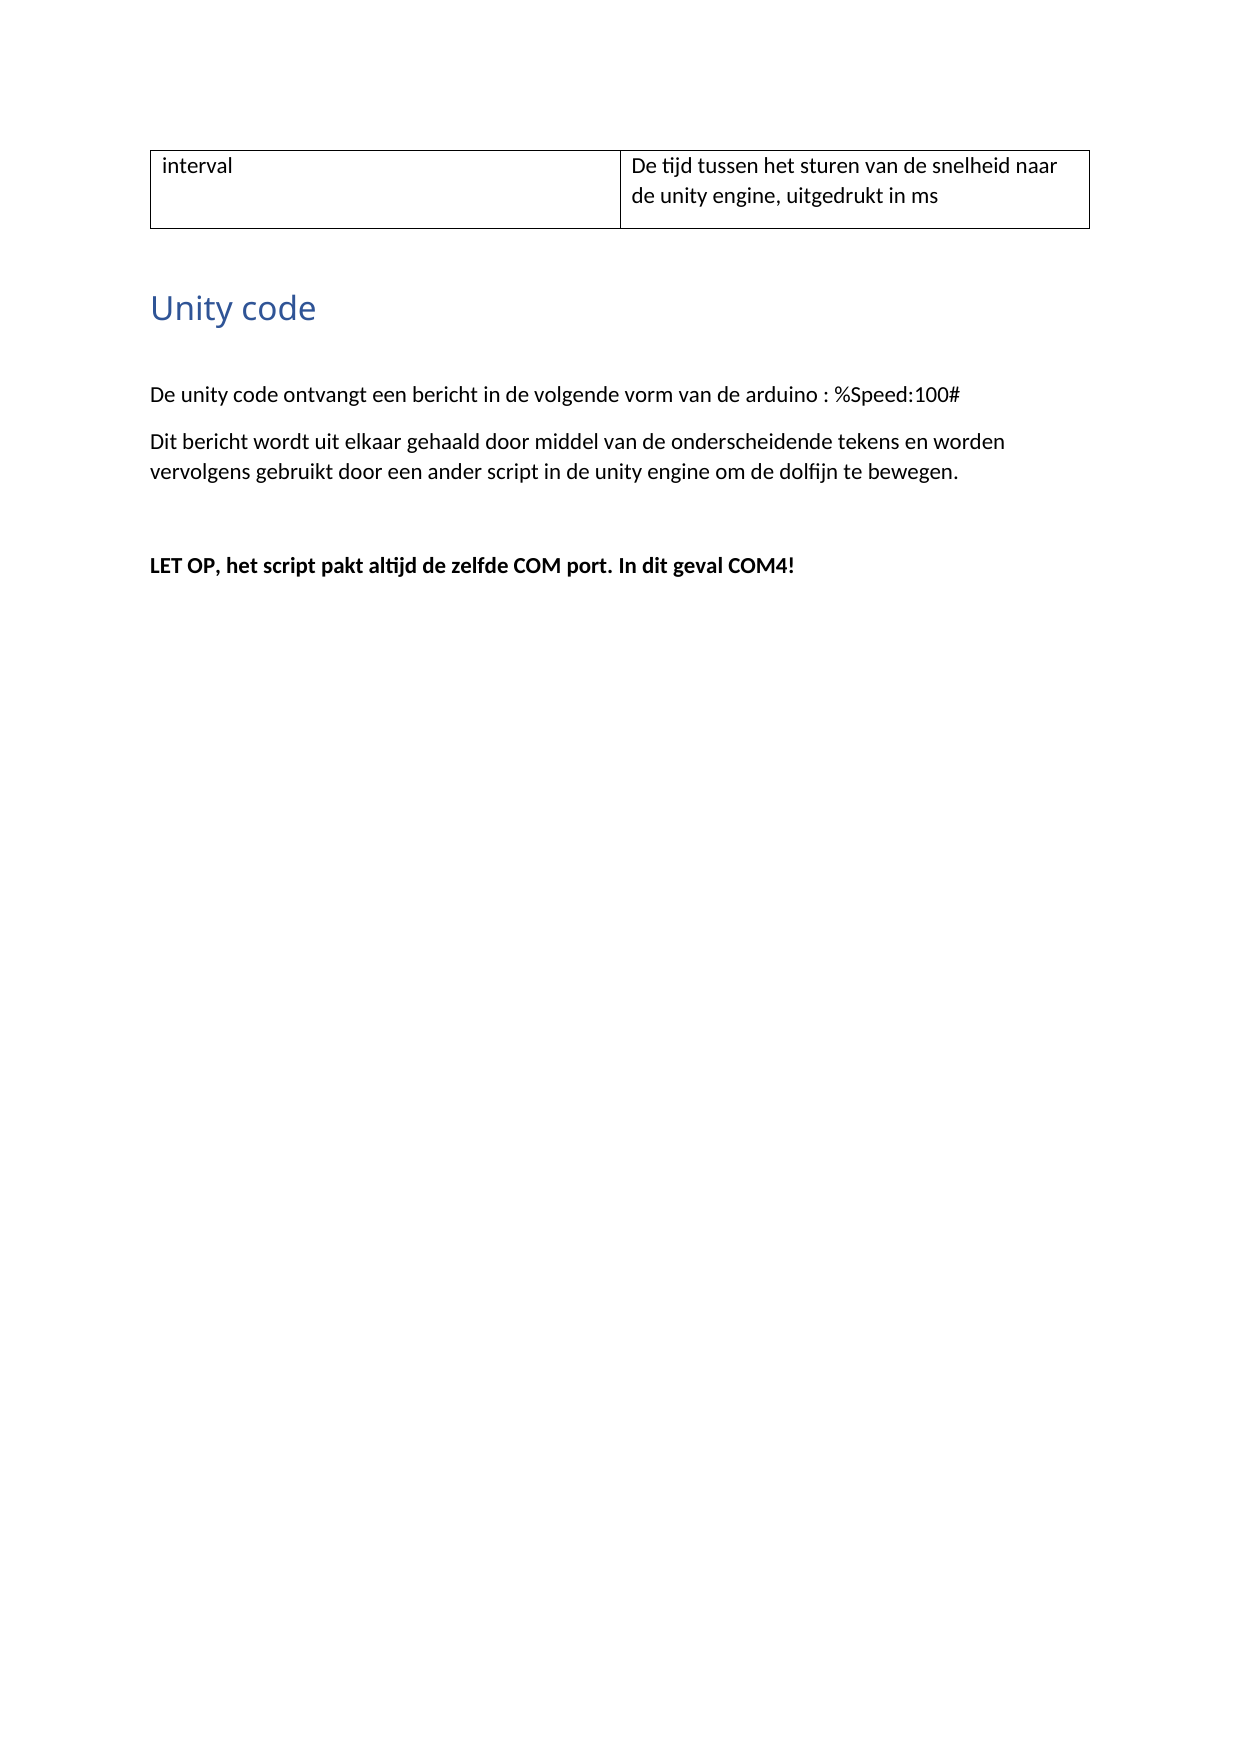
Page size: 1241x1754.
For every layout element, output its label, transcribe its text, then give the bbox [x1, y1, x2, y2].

text LET OP, het script pakt altijd de zelfde COM port. In dit geval COM4! [150, 551, 1090, 579]
table_cell De tijd tussen het sturen van de snelheid naar de unity engine, uitgedrukt in ms [621, 151, 1089, 228]
subtitle Unity code [150, 284, 1090, 330]
table_cell interval [151, 151, 620, 228]
text De unity code ontvangt een bericht in de volgende vorm van de arduino : %Speed:100# [150, 380, 1090, 408]
text Dit bericht wordt uit elkaar gehaald door middel van de onderscheidende tekens en worden vervolgens gebruikt door een ander script in de unity engine om de dolfijn te bewegen. [150, 427, 1090, 485]
